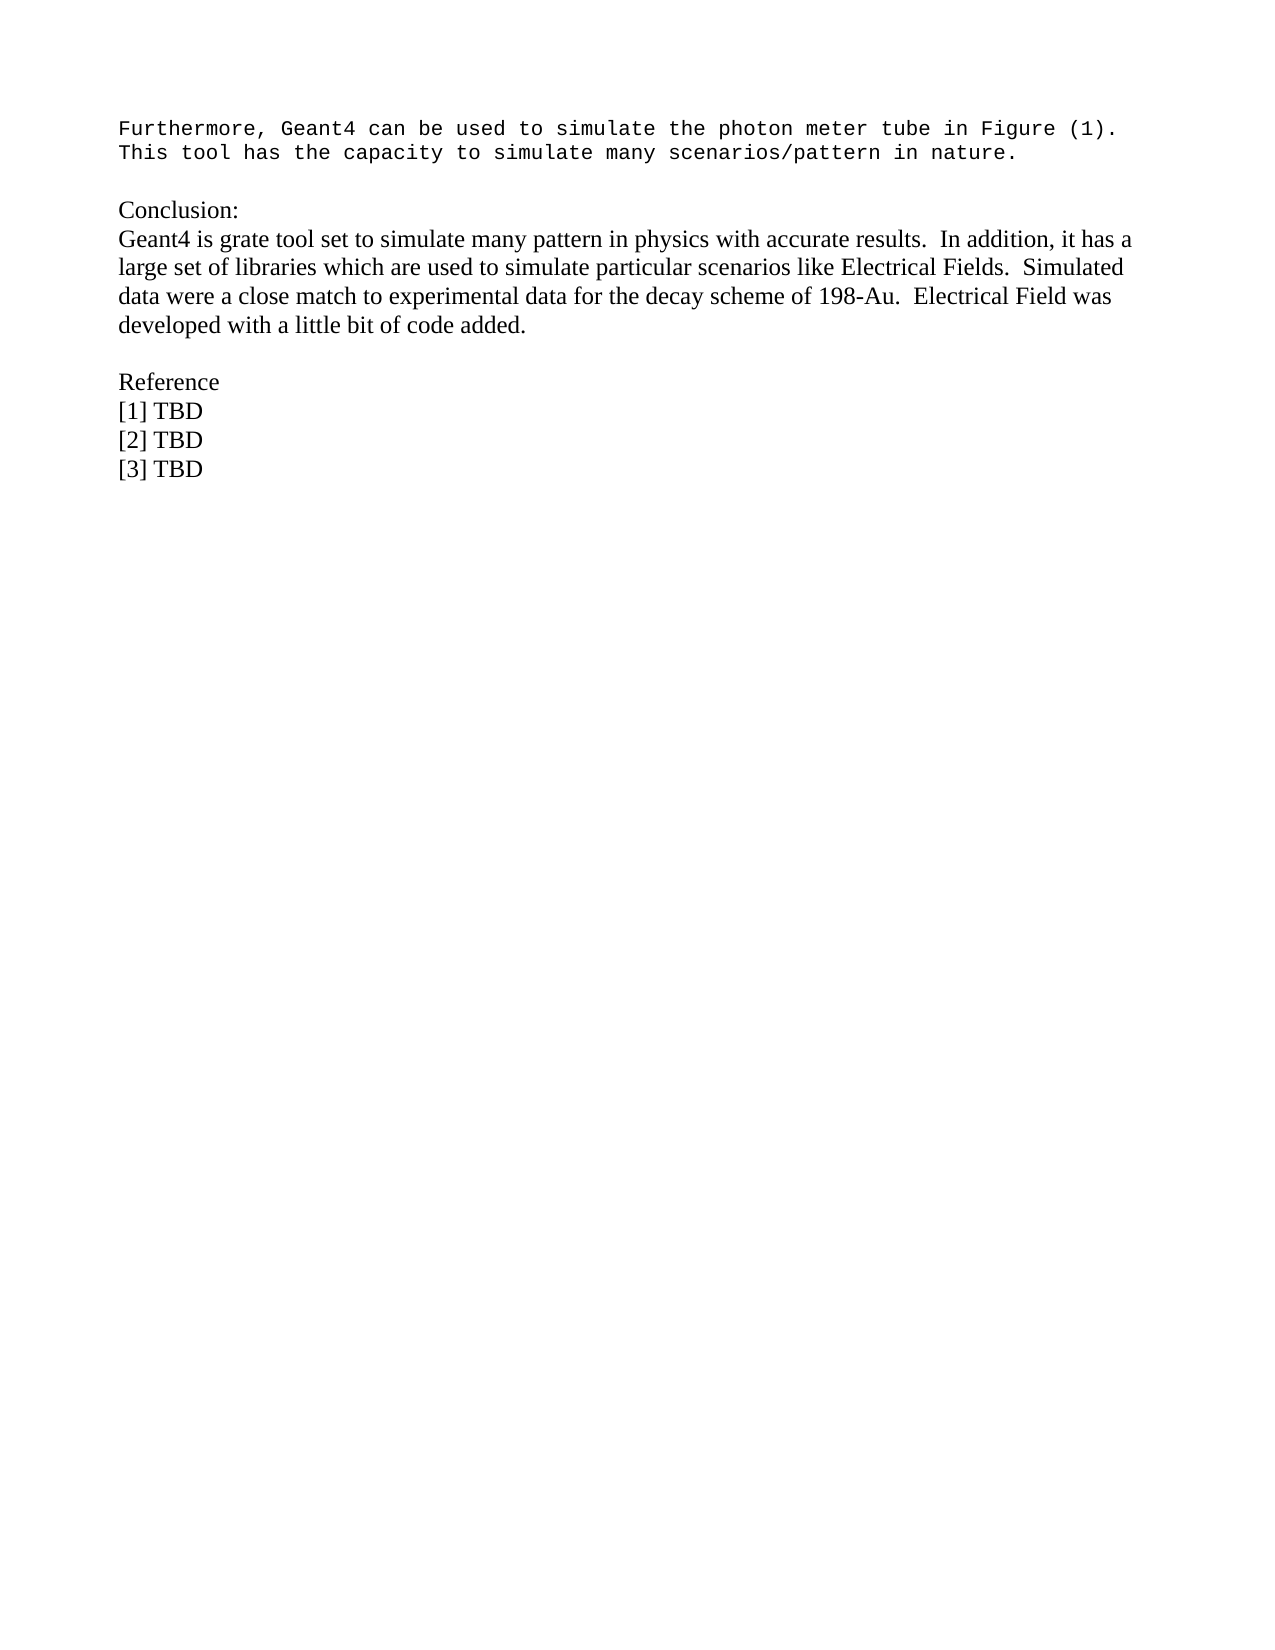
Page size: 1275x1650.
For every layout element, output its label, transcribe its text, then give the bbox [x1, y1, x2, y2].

text [2] TBD [118, 425, 1157, 454]
text Geant4 is grate tool set to simulate many pattern in physics with accurate results. In addition, it has a large set of libraries which are used to simulate particular scenarios like Electrical Fields. Simulated data were a close match to experimental data for the decay scheme of 198-Au. Electrical Field was developed with a little bit of code added. [118, 224, 1157, 339]
text Conclusion: [118, 195, 1157, 224]
text [3] TBD [118, 454, 1157, 482]
text Reference [118, 367, 1157, 396]
text Furthermore, Geant4 can be used to simulate the photon meter tube in Figure (1). This tool has the capacity to simulate many scenarios/pattern in nature. [118, 118, 1157, 165]
text [1] TBD [118, 396, 1157, 425]
